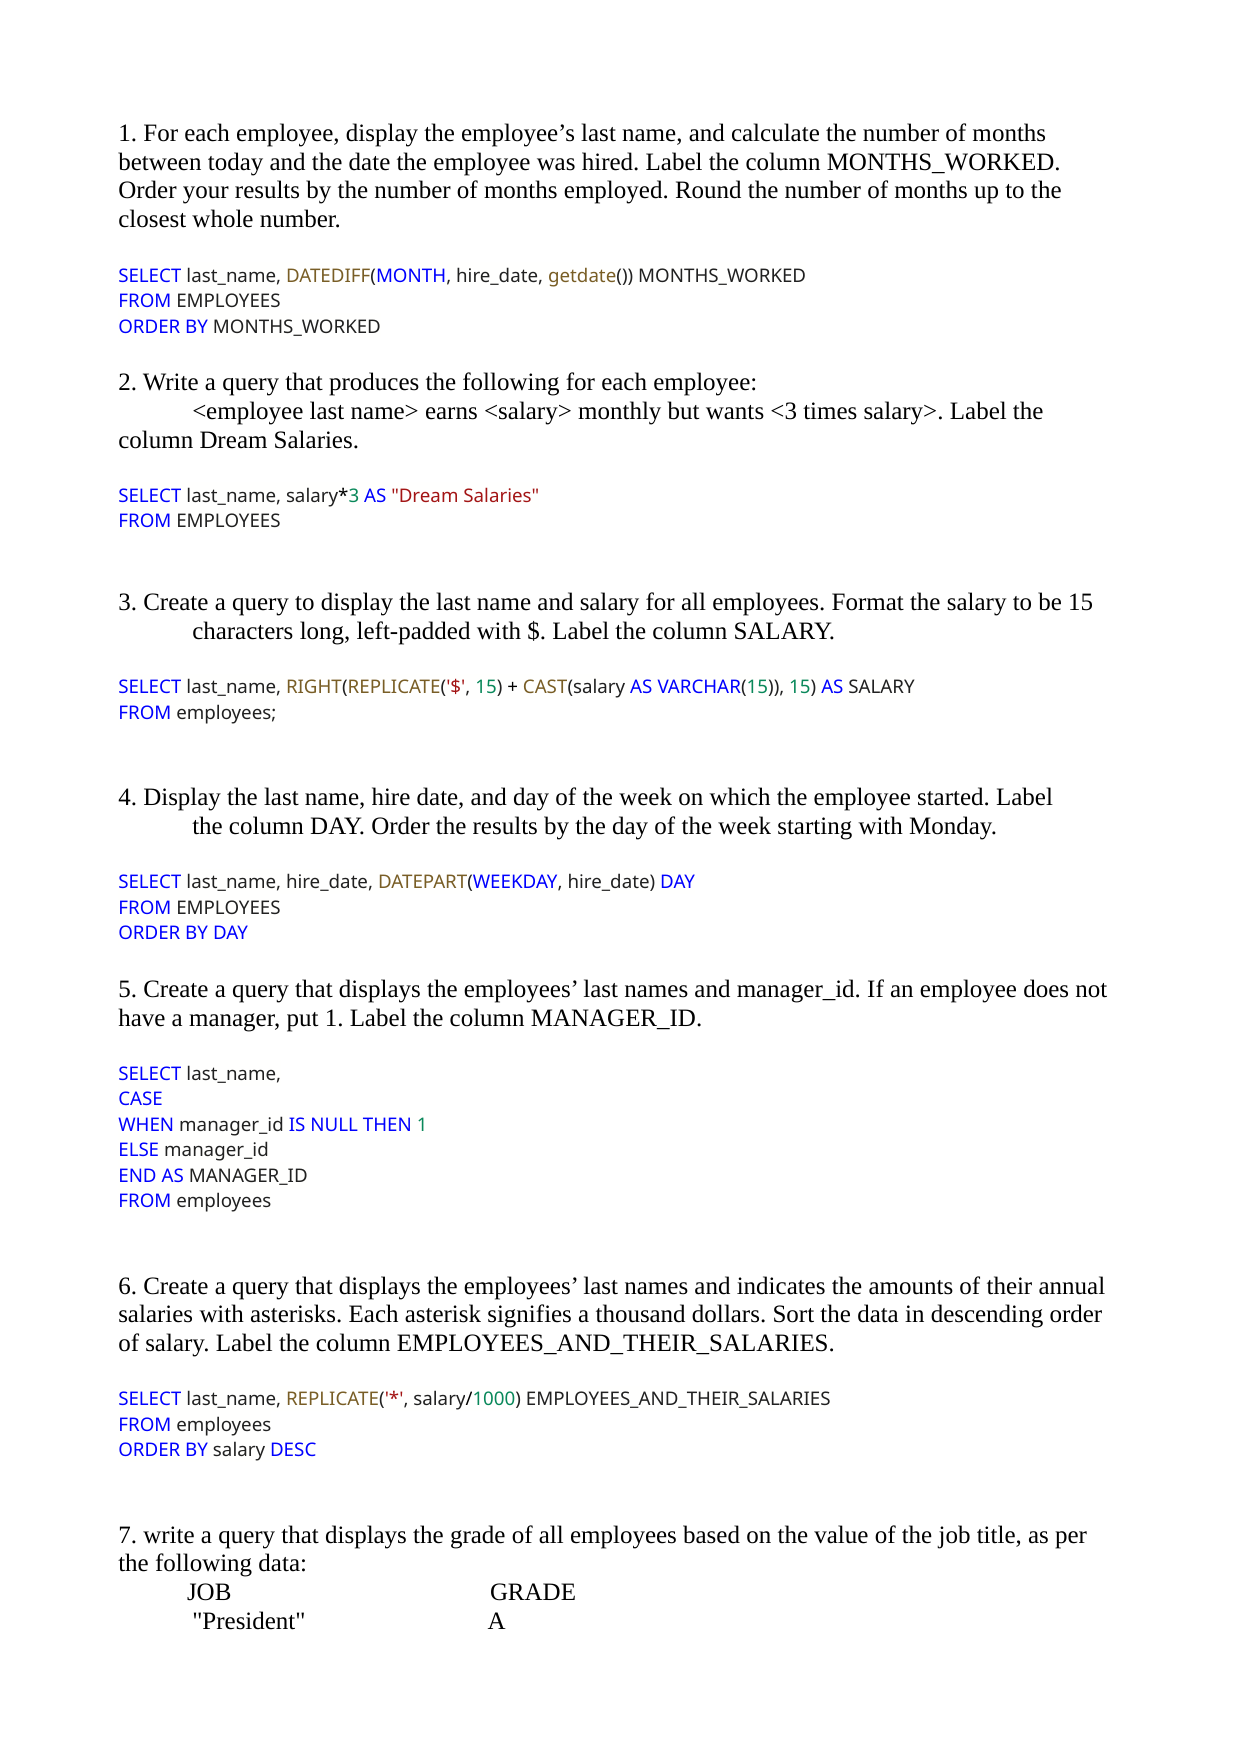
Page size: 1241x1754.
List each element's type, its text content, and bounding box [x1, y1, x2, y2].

text SELECT last_name, RIGHT(REPLICATE('$', 15) + CAST(salary AS VARCHAR(15)), 15) AS SALARY [118, 674, 1122, 699]
text ORDER BY DAY [118, 919, 1122, 945]
text ELSE manager_id [118, 1137, 1122, 1162]
text characters long, left-padded with $. Label the column SALARY. [118, 616, 1122, 645]
text Order your results by the number of months employed. Round the number of months up to the closest whole number. [118, 176, 1122, 233]
text FROM employees; [118, 699, 1122, 725]
text SELECT last_name, REPLICATE('*', salary/1000) EMPLOYEES_AND_THEIR_SALARIES [118, 1386, 1122, 1411]
text FROM employees [118, 1188, 1122, 1213]
text SELECT last_name, DATEDIFF(MONTH, hire_date, getdate()) MONTHS_WORKED [118, 262, 1122, 287]
text 3. Create a query to display the last name and salary for all employees. Format the salary to be 15 [118, 587, 1122, 616]
text ORDER BY MONTHS_WORKED [118, 313, 1122, 338]
text FROM employees [118, 1411, 1122, 1437]
text CASE [118, 1086, 1122, 1111]
text SELECT last_name, hire_date, DATEPART(WEEKDAY, hire_date) DAY [118, 868, 1122, 894]
text FROM EMPLOYEES [118, 894, 1122, 919]
text SELECT last_name, [118, 1060, 1122, 1086]
text 4. Display the last name, hire date, and day of the week on which the employee started. Label [118, 782, 1122, 811]
text 7. write a query that displays the grade of all employees based on the value of the job title, as per the following data: [118, 1520, 1122, 1577]
text FROM EMPLOYEES [118, 287, 1122, 313]
text "President" A [118, 1606, 1122, 1635]
text END AS MANAGER_ID [118, 1162, 1122, 1188]
text 6. Create a query that displays the employees’ last names and indicates the amounts of their annual salaries with asterisks. Each asterisk signifies a thousand dollars. Sort the data in descending order of salary. Label the column EMPLOYEES_AND_THEIR_SALARIES. [118, 1271, 1122, 1357]
text the column DAY. Order the results by the day of the week starting with Monday. [118, 811, 1122, 840]
text WHEN manager_id IS NULL THEN 1 [118, 1111, 1122, 1137]
text 2. Write a query that produces the following for each employee: [118, 367, 1122, 396]
text 1. For each employee, display the employee’s last name, and calculate the number of months between today and the date the employee was hired. Label the column MONTHS_WORKED. [118, 118, 1122, 176]
text <employee last name> earns <salary> monthly but wants <3 times salary>. Label the column Dream Salaries. [118, 396, 1122, 453]
text 5. Create a query that displays the employees’ last names and manager_id. If an employee does not have a manager, put 1. Label the column MANAGER_ID. [118, 974, 1122, 1031]
text SELECT last_name, salary*3 AS "Dream Salaries" [118, 482, 1122, 508]
text FROM EMPLOYEES [118, 508, 1122, 533]
text ORDER BY salary DESC [118, 1437, 1122, 1462]
text JOB GRADE [118, 1577, 1122, 1606]
